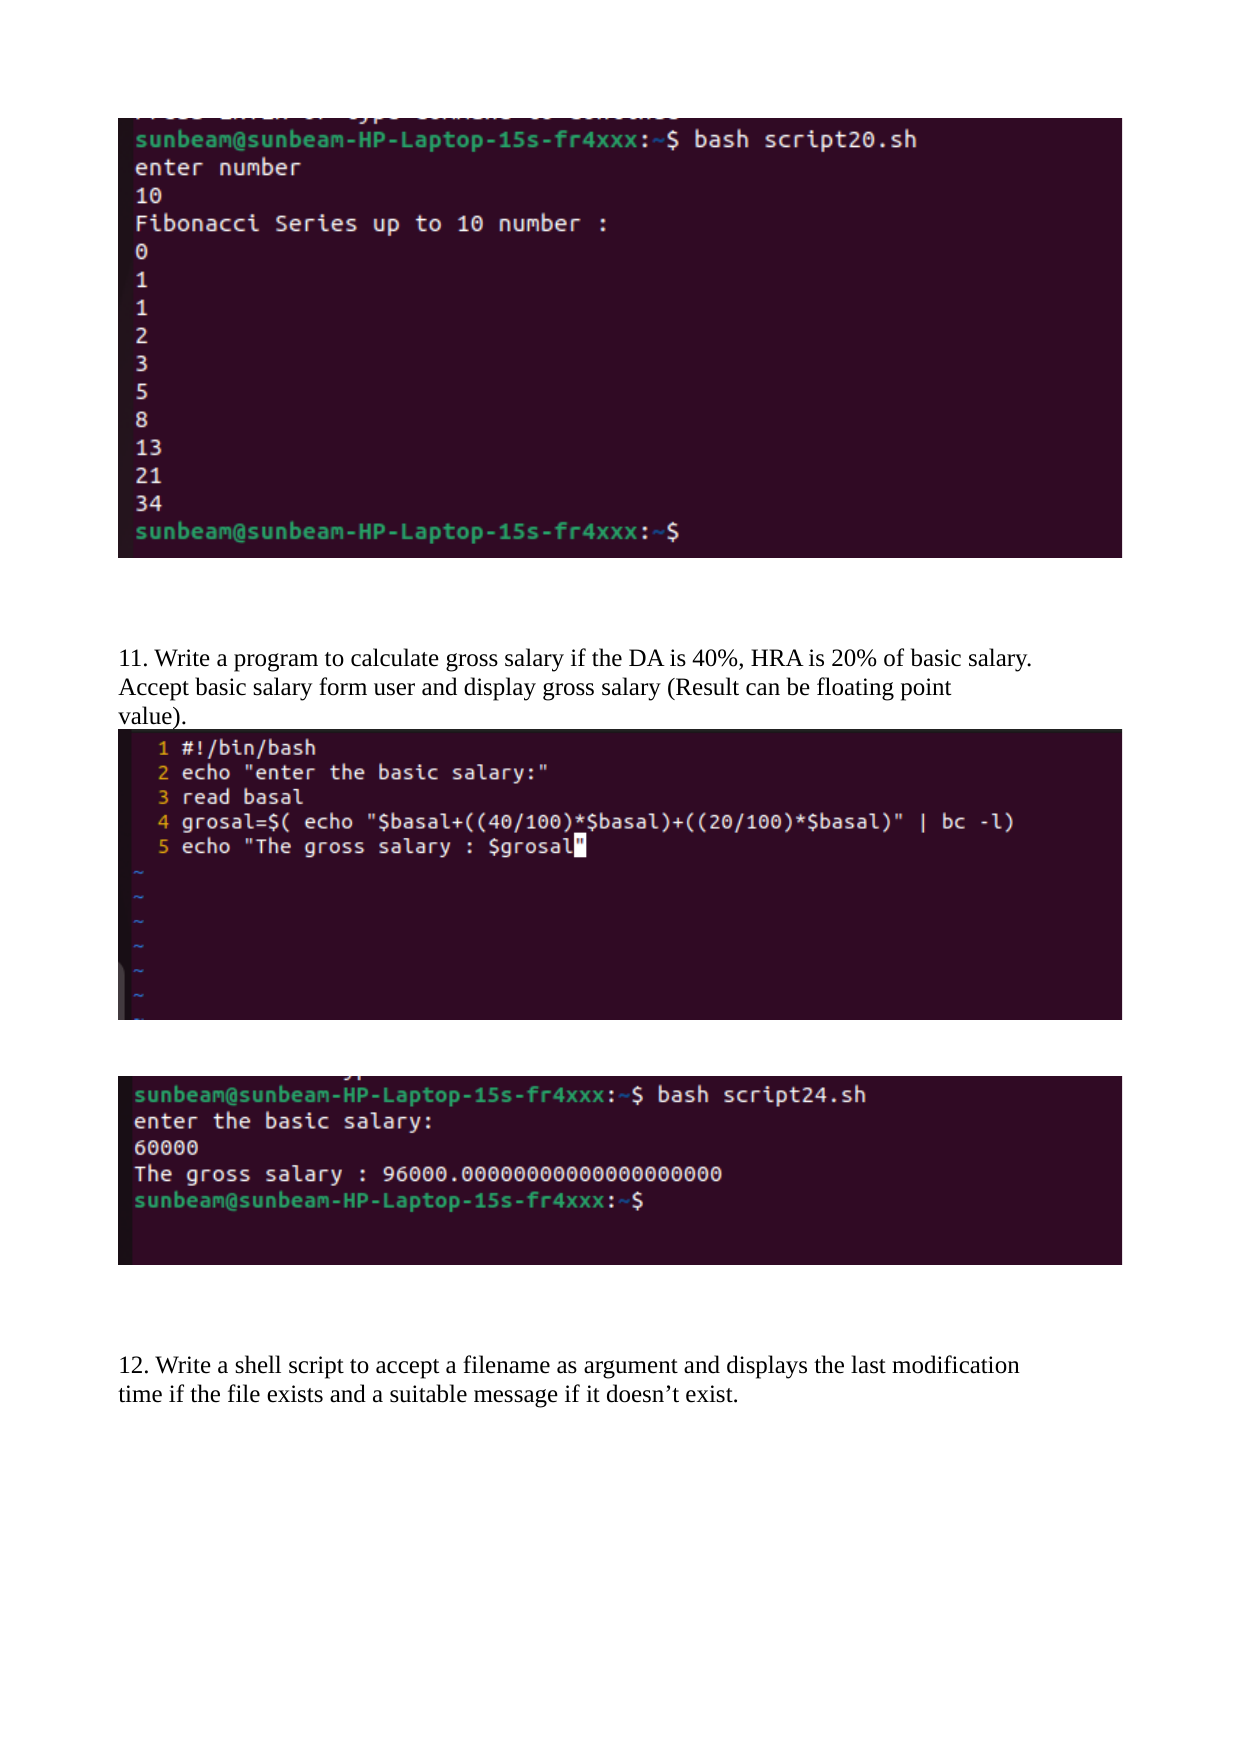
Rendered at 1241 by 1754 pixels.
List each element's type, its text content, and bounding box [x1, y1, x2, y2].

picture [118, 118, 1123, 558]
text value). [118, 701, 1122, 729]
picture [118, 729, 1123, 1020]
text 11. Write a program to calculate gross salary if the DA is 40%, HRA is 20% of basic salary. [118, 643, 1122, 672]
text time if the file exists and a suitable message if it doesn’t exist. [118, 1379, 1122, 1408]
text 12. Write a shell script to accept a filename as argument and displays the last modification [118, 1351, 1122, 1379]
picture [118, 1076, 1123, 1265]
text Accept basic salary form user and display gross salary (Result can be floating point [118, 672, 1122, 701]
